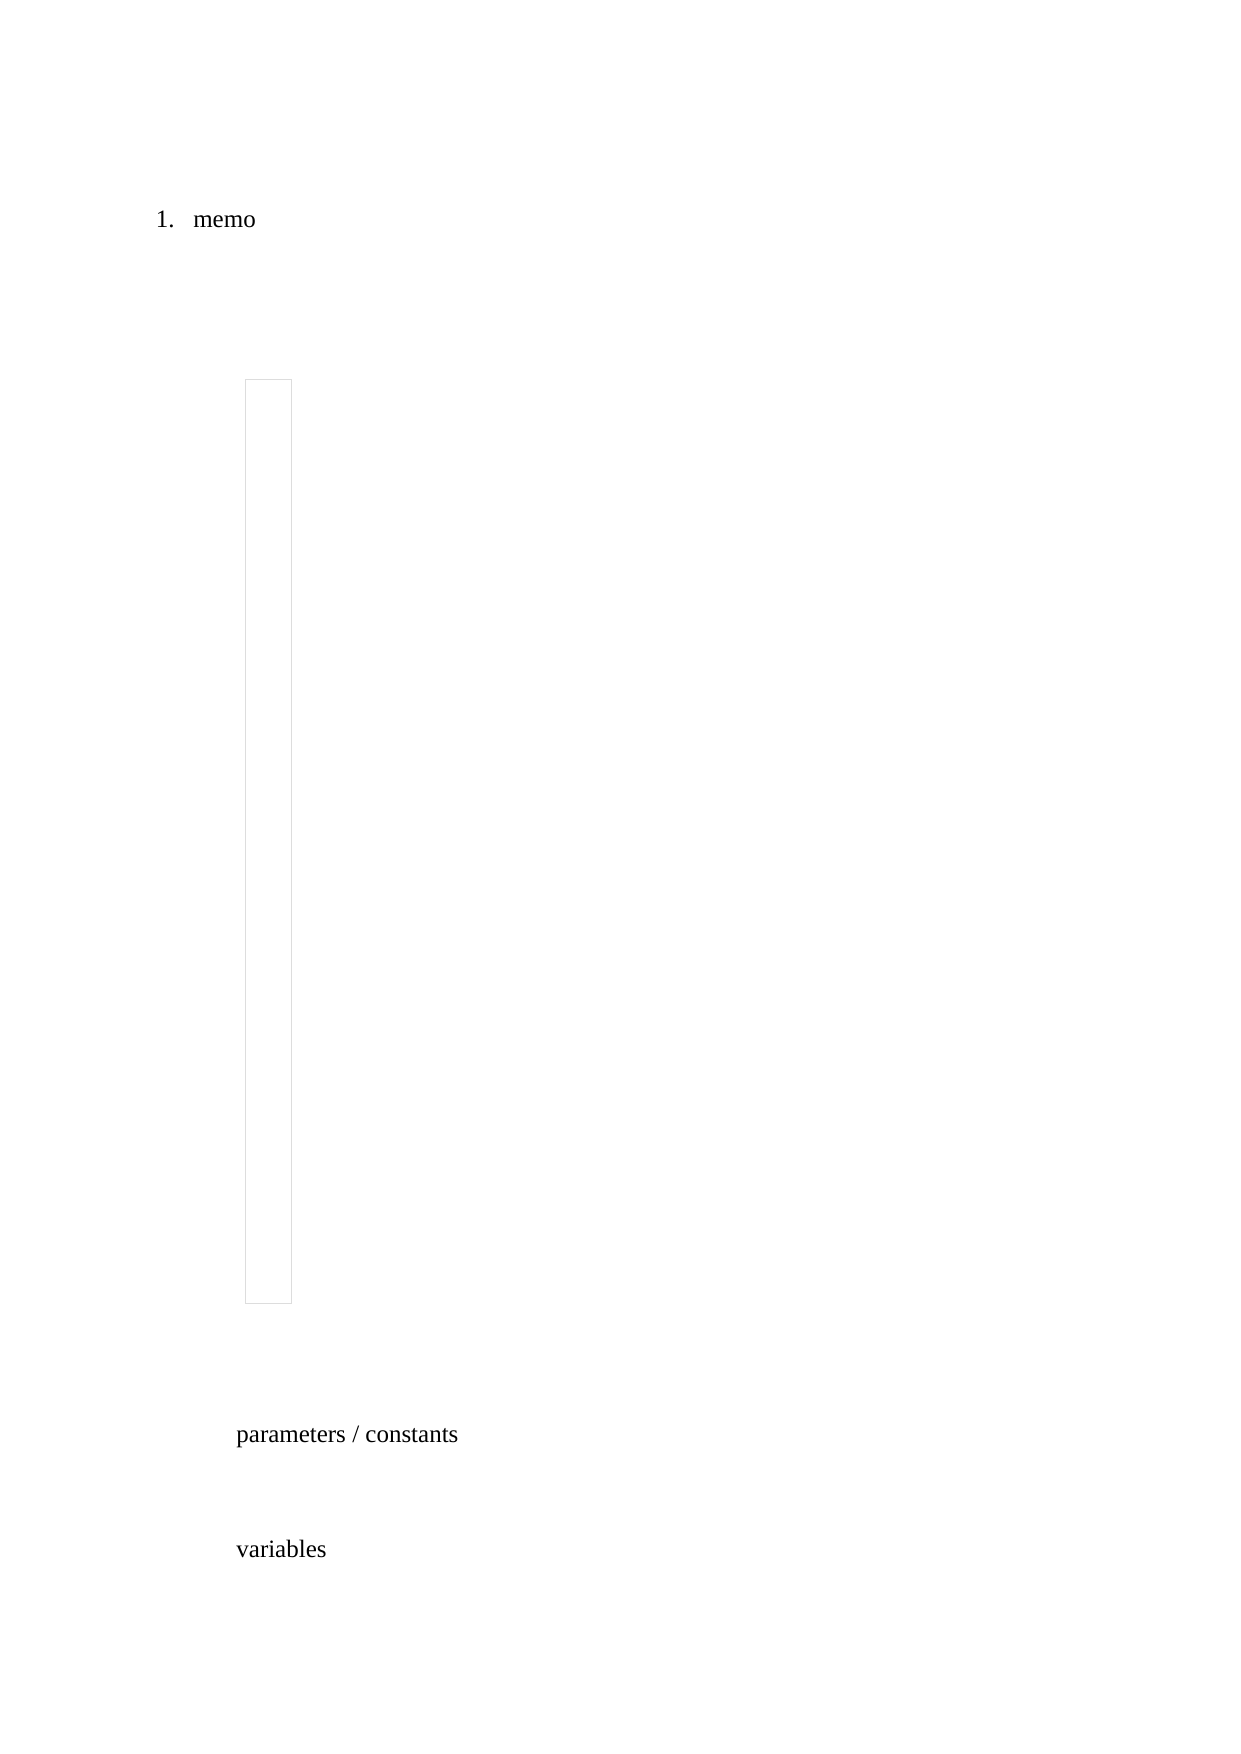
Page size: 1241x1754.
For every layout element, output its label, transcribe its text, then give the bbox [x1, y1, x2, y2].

text parameters / constants [236, 1419, 1122, 1448]
list memo [156, 204, 1122, 233]
text variables [236, 1534, 1122, 1563]
